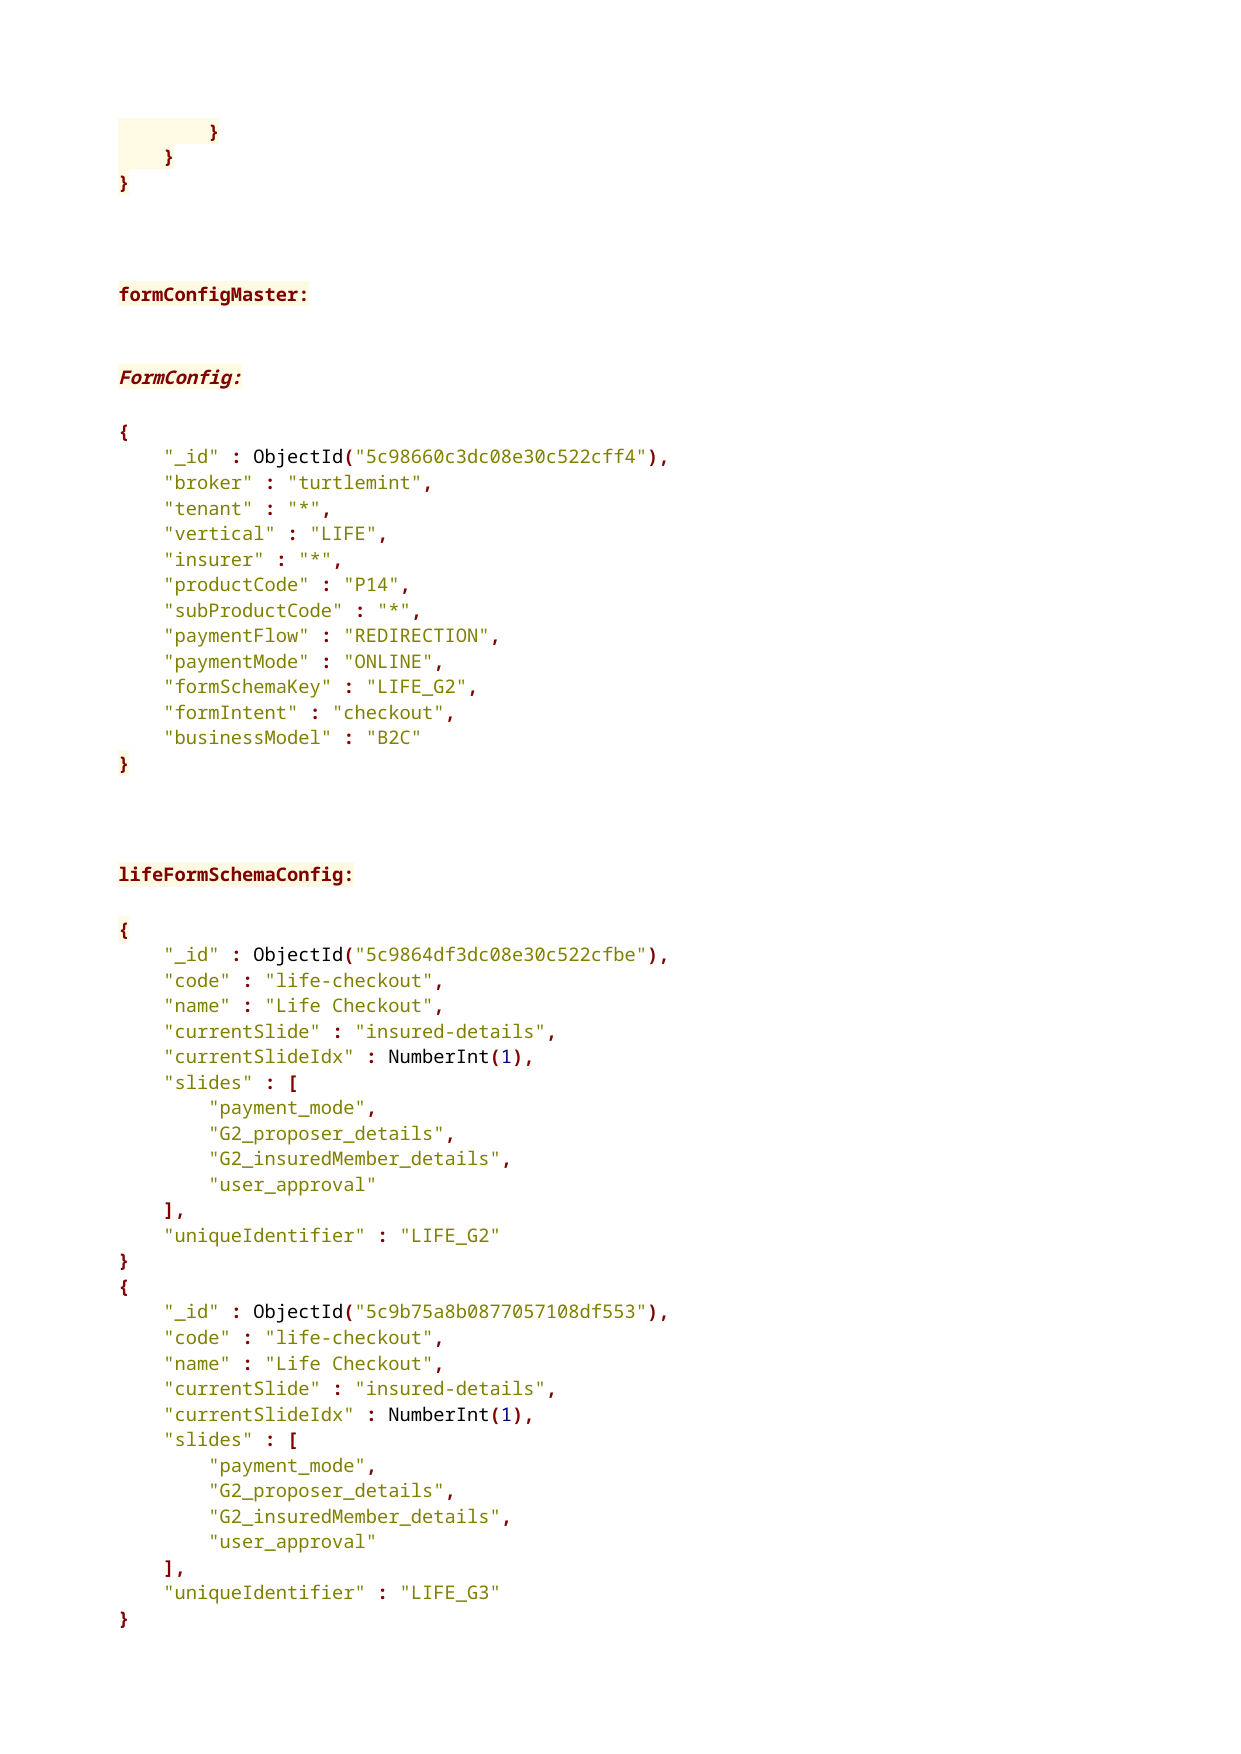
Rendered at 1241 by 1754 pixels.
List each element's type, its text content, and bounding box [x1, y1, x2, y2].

text "subProductCode" : "*", [118, 597, 1122, 622]
text "insurer" : "*", [118, 546, 1122, 571]
text } [118, 750, 1122, 776]
text "uniqueIdentifier" : "LIFE_G3" [118, 1579, 1122, 1605]
text "user_approval" [118, 1528, 1122, 1554]
text } [118, 1248, 1122, 1273]
text "payment_mode", [118, 1095, 1122, 1120]
text "broker" : "turtlemint", [118, 469, 1122, 495]
text "tenant" : "*", [118, 495, 1122, 520]
text "G2_insuredMember_details", [118, 1503, 1122, 1528]
text "G2_proposer_details", [118, 1120, 1122, 1146]
text } [118, 1605, 1122, 1631]
text "_id" : ObjectId("5c9864df3dc08e30c522cfbe"), [118, 942, 1122, 967]
text { [118, 916, 1122, 942]
text "currentSlide" : "insured-details", [118, 1375, 1122, 1401]
text { [118, 1273, 1122, 1299]
text "payment_mode", [118, 1452, 1122, 1477]
text "_id" : ObjectId("5c9b75a8b0877057108df553"), [118, 1299, 1122, 1324]
text "formIntent" : "checkout", [118, 699, 1122, 724]
text } [118, 118, 1122, 144]
text lifeFormSchemaConfig: [118, 862, 1122, 887]
text "vertical" : "LIFE", [118, 520, 1122, 546]
text "name" : "Life Checkout", [118, 1350, 1122, 1375]
text } [118, 144, 1122, 169]
text "paymentFlow" : "REDIRECTION", [118, 622, 1122, 648]
text "slides" : [ [118, 1426, 1122, 1452]
text "currentSlide" : "insured-details", [118, 1018, 1122, 1044]
text "formSchemaKey" : "LIFE_G2", [118, 673, 1122, 699]
text "code" : "life-checkout", [118, 967, 1122, 993]
text "currentSlideIdx" : NumberInt(1), [118, 1401, 1122, 1426]
text FormConfig: [118, 364, 1122, 389]
text "businessModel" : "B2C" [118, 724, 1122, 750]
text "productCode" : "P14", [118, 571, 1122, 597]
text ], [118, 1554, 1122, 1579]
text "name" : "Life Checkout", [118, 993, 1122, 1018]
text "uniqueIdentifier" : "LIFE_G2" [118, 1222, 1122, 1248]
text "_id" : ObjectId("5c98660c3dc08e30c522cff4"), [118, 444, 1122, 469]
text formConfigMaster: [118, 281, 1122, 306]
text "currentSlideIdx" : NumberInt(1), [118, 1044, 1122, 1069]
text "slides" : [ [118, 1069, 1122, 1095]
text "code" : "life-checkout", [118, 1324, 1122, 1350]
text "paymentMode" : "ONLINE", [118, 648, 1122, 673]
text ], [118, 1197, 1122, 1222]
text "G2_insuredMember_details", [118, 1146, 1122, 1171]
text } [118, 169, 1122, 195]
text { [118, 418, 1122, 444]
text "G2_proposer_details", [118, 1477, 1122, 1503]
text "user_approval" [118, 1171, 1122, 1197]
